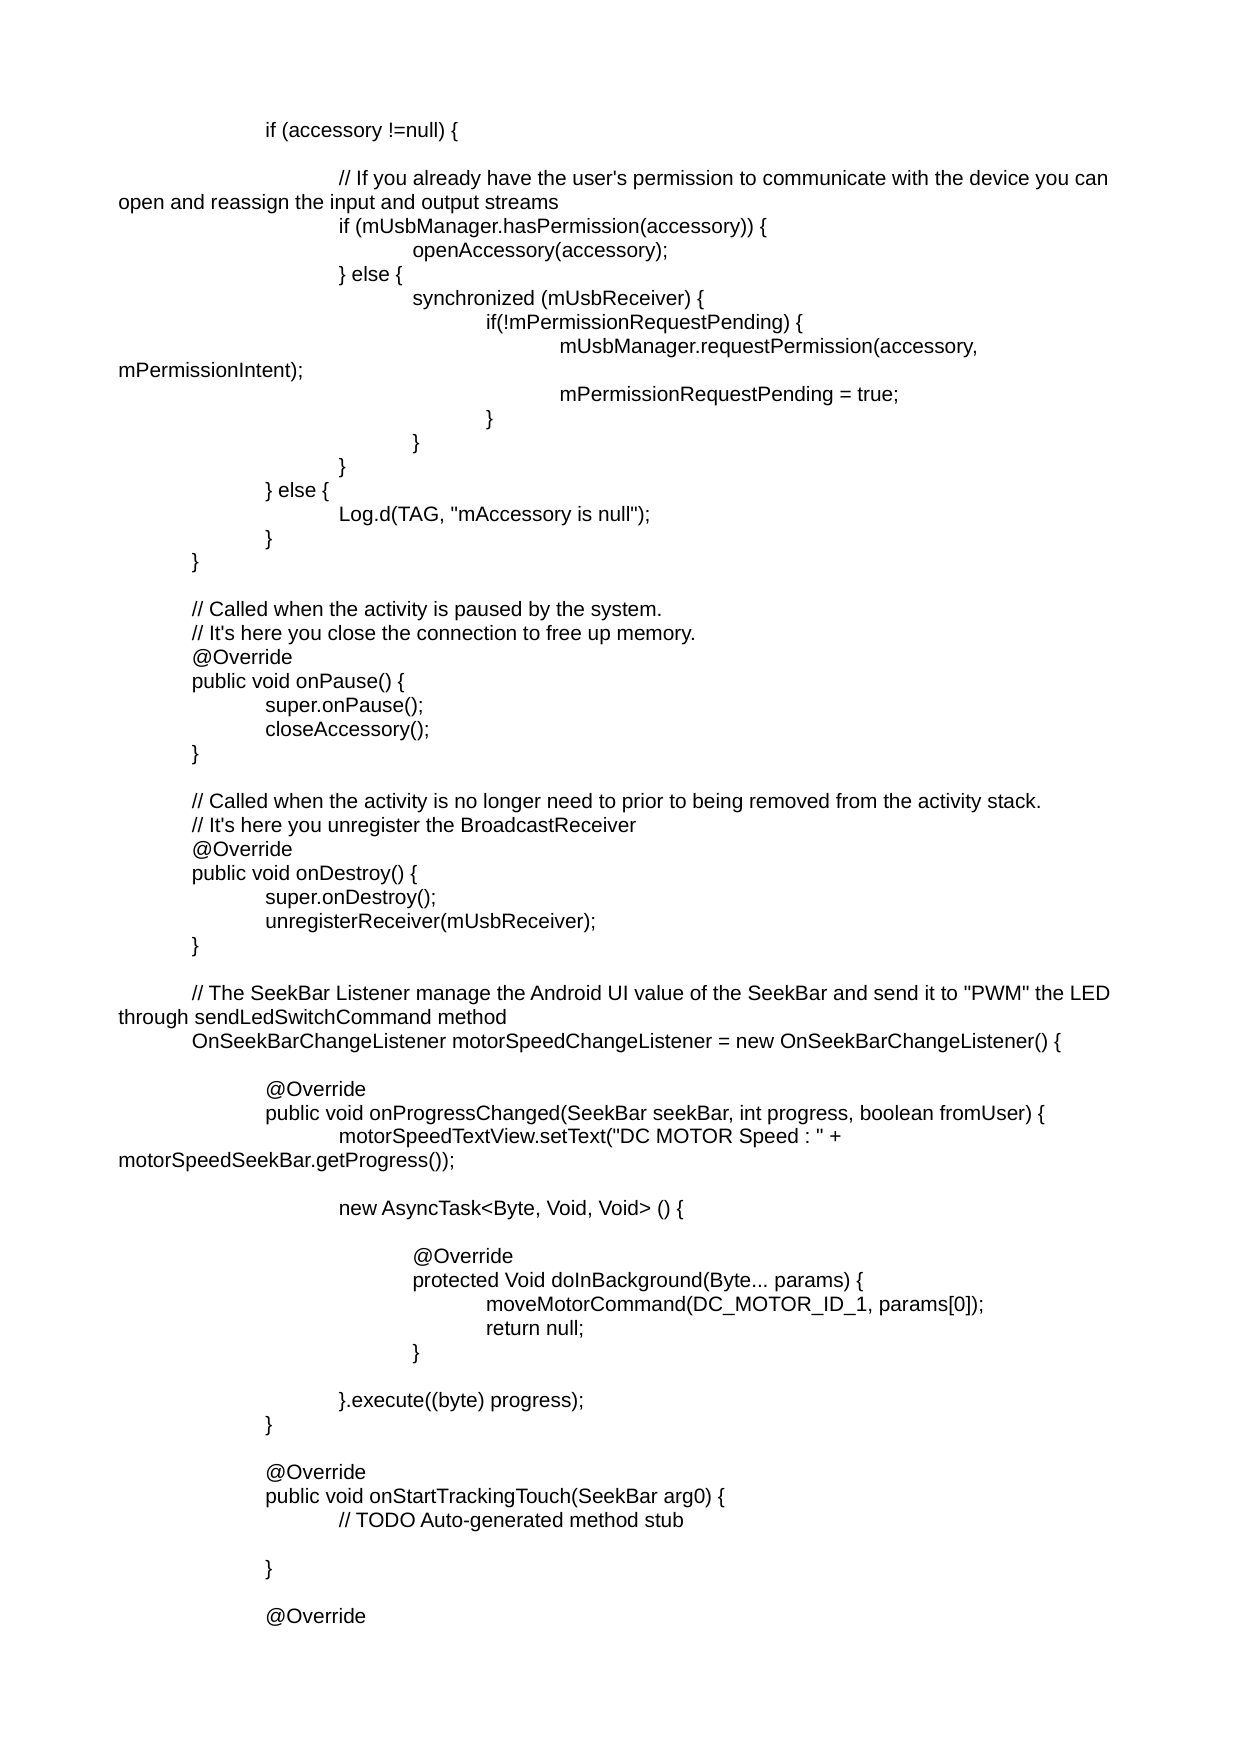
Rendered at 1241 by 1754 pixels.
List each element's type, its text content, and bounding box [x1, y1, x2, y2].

text public void onProgressChanged(SeekBar seekBar, int progress, boolean fromUser) { [118, 1100, 1122, 1124]
text if (accessory !=null) { [118, 118, 1122, 142]
text } [118, 406, 1122, 429]
text // It's here you close the connection to free up memory. [118, 621, 1122, 645]
text synchronized (mUsbReceiver) { [118, 286, 1122, 310]
text public void onDestroy() { [118, 861, 1122, 885]
text if (mUsbManager.hasPermission(accessory)) { [118, 214, 1122, 238]
text super.onDestroy(); [118, 885, 1122, 909]
text } [118, 549, 1122, 573]
text mPermissionRequestPending = true; [118, 382, 1122, 406]
text @Override [118, 1076, 1122, 1100]
text // TODO Auto-generated method stub [118, 1508, 1122, 1532]
text // The SeekBar Listener manage the Android UI value of the SeekBar and send it to "PWM" the LED through sendLedSwitchCommand method [118, 981, 1122, 1028]
text @Override [118, 645, 1122, 669]
text moveMotorCommand(DC_MOTOR_ID_1, params[0]); [118, 1292, 1122, 1316]
text // It's here you unregister the BroadcastReceiver [118, 813, 1122, 837]
text new AsyncTask<Byte, Void, Void> () { [118, 1196, 1122, 1220]
text unregisterReceiver(mUsbReceiver); [118, 909, 1122, 933]
text @Override [118, 837, 1122, 861]
text @Override [118, 1244, 1122, 1268]
text } [118, 453, 1122, 477]
text super.onPause(); [118, 693, 1122, 717]
text Log.d(TAG, "mAccessory is null"); [118, 501, 1122, 525]
text } else { [118, 477, 1122, 501]
text motorSpeedTextView.setText("DC MOTOR Speed : " + motorSpeedSeekBar.getProgress()); [118, 1124, 1122, 1172]
text } else { [118, 262, 1122, 286]
text } [118, 1340, 1122, 1364]
text // Called when the activity is paused by the system. [118, 597, 1122, 621]
text // If you already have the user's permission to communicate with the device you can open and reassign the input and output streams [118, 166, 1122, 214]
text // Called when the activity is no longer need to prior to being removed from the activity stack. [118, 789, 1122, 813]
text OnSeekBarChangeListener motorSpeedChangeListener = new OnSeekBarChangeListener() { [118, 1028, 1122, 1052]
text public void onPause() { [118, 669, 1122, 693]
text } [118, 1556, 1122, 1579]
text mUsbManager.requestPermission(accessory, mPermissionIntent); [118, 334, 1122, 382]
text } [118, 429, 1122, 453]
text public void onStartTrackingTouch(SeekBar arg0) { [118, 1484, 1122, 1508]
text if(!mPermissionRequestPending) { [118, 310, 1122, 334]
text return null; [118, 1316, 1122, 1340]
text @Override [118, 1603, 1122, 1627]
text } [118, 741, 1122, 765]
text }.execute((byte) progress); [118, 1388, 1122, 1412]
text openAccessory(accessory); [118, 238, 1122, 262]
text } [118, 525, 1122, 549]
text } [118, 1412, 1122, 1436]
text @Override [118, 1460, 1122, 1484]
text protected Void doInBackground(Byte... params) { [118, 1268, 1122, 1292]
text closeAccessory(); [118, 717, 1122, 741]
text } [118, 933, 1122, 957]
